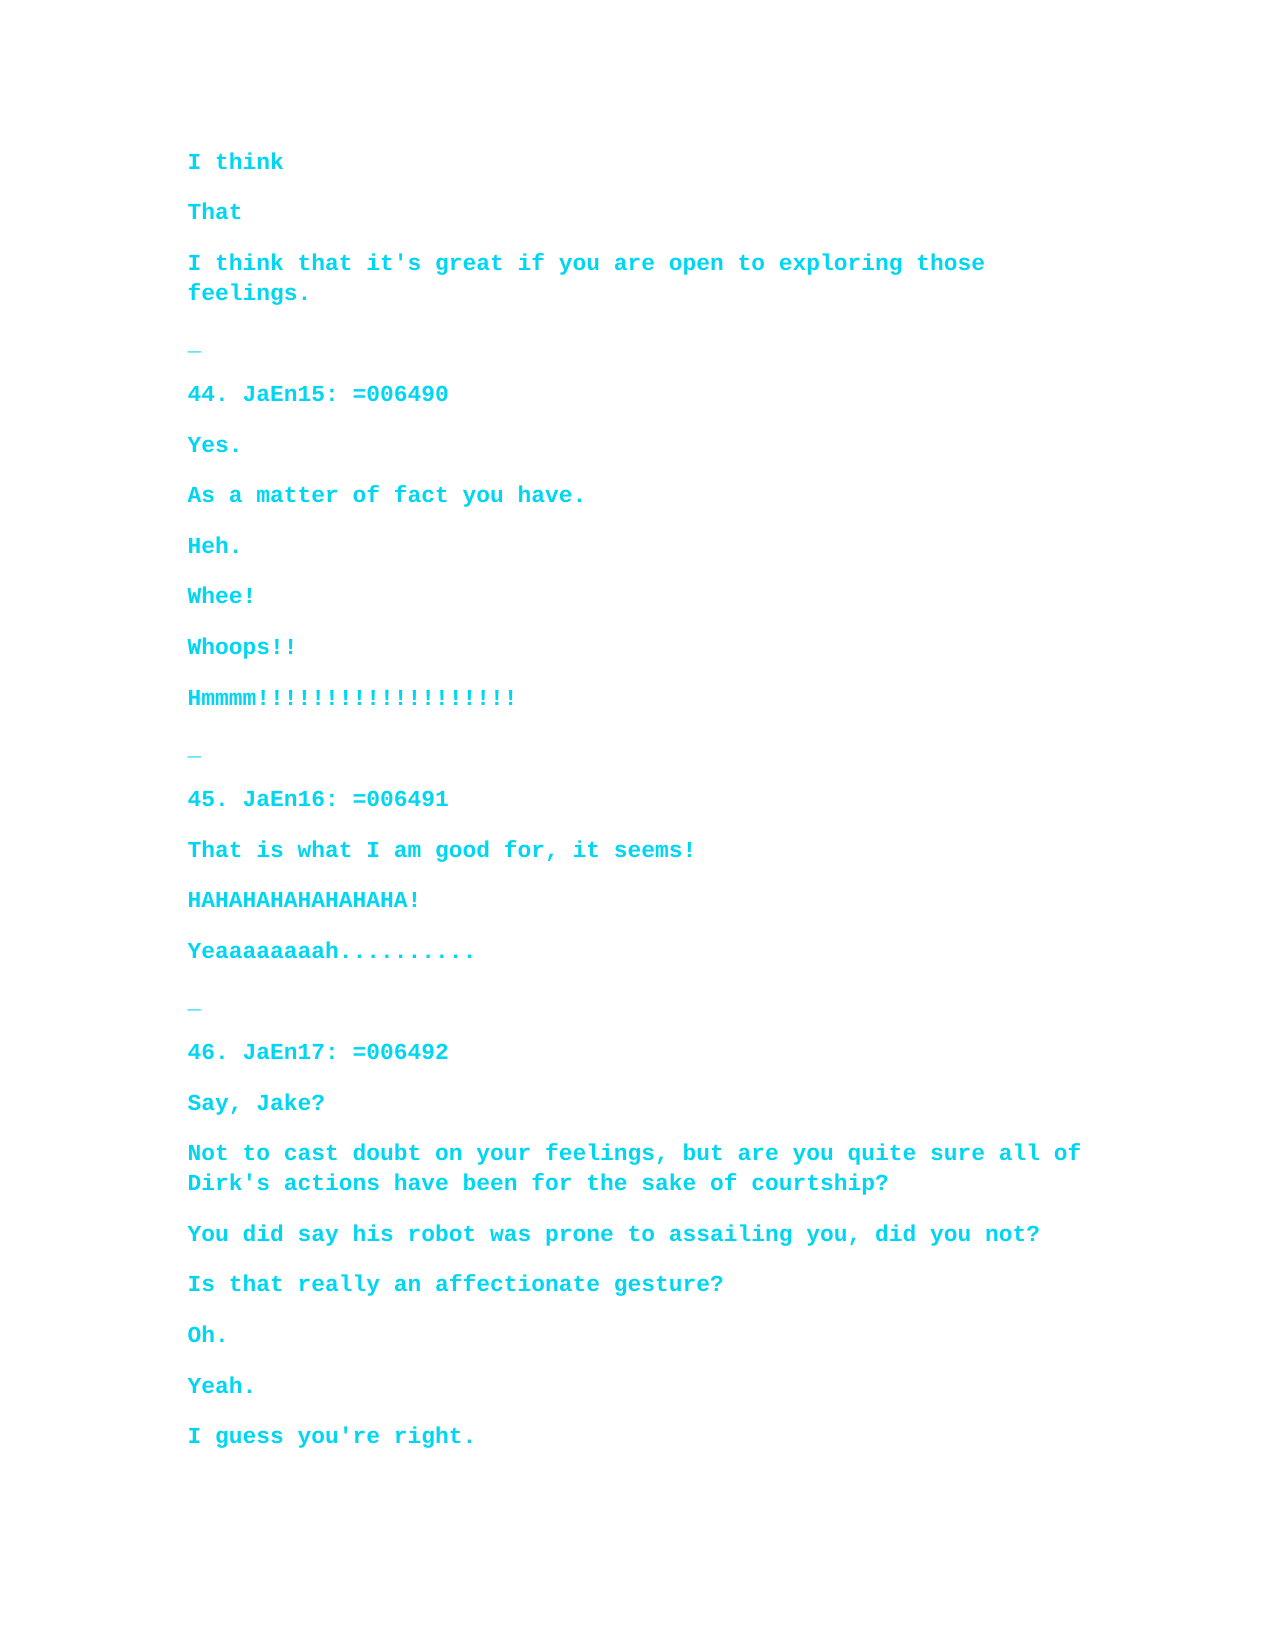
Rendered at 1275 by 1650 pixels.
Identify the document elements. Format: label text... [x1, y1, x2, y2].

text I think that it's great if you are open to exploring those feelings. [187, 251, 1087, 307]
text Not to cast doubt on your feelings, but are you quite sure all of Dirk's actions have been for the sake of courtship? [187, 1142, 1087, 1197]
text That is what I am good for, it seems! [187, 838, 1087, 864]
text Yeaaaaaaaah.......... [187, 939, 1087, 965]
text Yes. [187, 433, 1087, 459]
text Say, Jake? [187, 1091, 1087, 1117]
text Whee! [187, 585, 1087, 611]
text That [187, 201, 1087, 227]
text Is that really an affectionate gesture? [187, 1273, 1087, 1299]
text 44. JaEn15: =006490 [187, 382, 1087, 408]
text 45. JaEn16: =006491 [187, 787, 1087, 813]
text As a matter of fact you have. [187, 483, 1087, 509]
text I think [187, 150, 1087, 176]
text I guess you're right. [187, 1424, 1087, 1451]
text Heh. [187, 534, 1087, 560]
text 46. JaEn17: =006492 [187, 1040, 1087, 1066]
text Oh. [187, 1323, 1087, 1349]
text HAHAHAHAHAHAHAHA! [187, 888, 1087, 914]
text Yeah. [187, 1374, 1087, 1400]
text _ [187, 990, 1087, 1016]
text You did say his robot was prone to assailing you, did you not? [187, 1222, 1087, 1248]
text Hmmmm!!!!!!!!!!!!!!!!!!! [187, 686, 1087, 712]
text _ [187, 737, 1087, 763]
text Whoops!! [187, 635, 1087, 661]
text _ [187, 332, 1087, 358]
